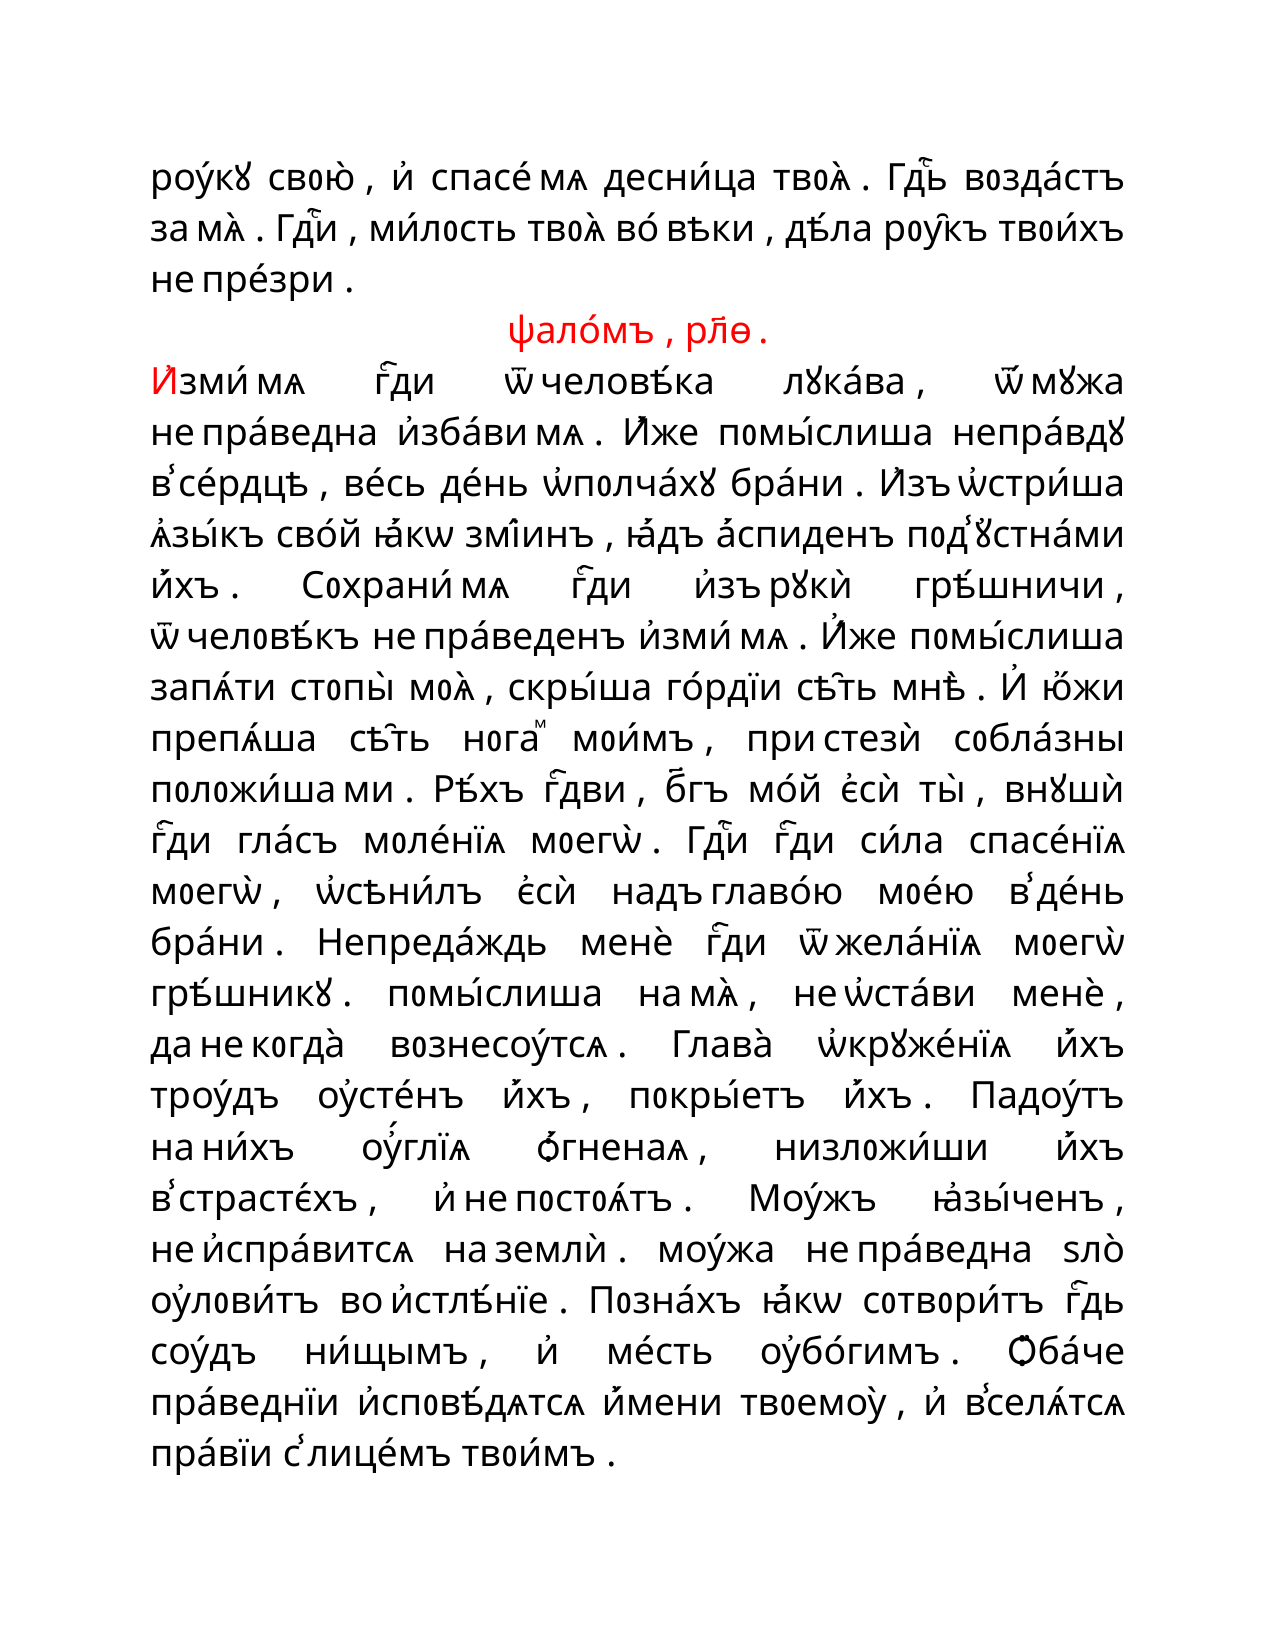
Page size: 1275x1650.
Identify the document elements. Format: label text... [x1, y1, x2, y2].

text ѱало́мъ , рл҃ѳ . [150, 303, 1125, 354]
text рѹ́кꙋ свᲂю̀ , и҆ спасе́ мѧ десни́ца твᲂѧ̀ . Гдⷭ҇ь вᲂзда́стъ за мѧ̀ . Гдⷭ҇и , ми́лᲂсть твᲂѧ̀ во́ вѣки , дѣ́ла рᲂу̑къ твᲂи́хъ не пре́зри . [150, 150, 1125, 303]
text И҆зми́ мѧ гⷭ҇ди ѿ человѣ́ка лꙋка́ва , ѿ́ мꙋжа не пра́ведна и҆зба́ви мѧ . И҆́же пᲂмы́слиша непра́вдꙋ в̾ се́рдцѣ , ве́сь де́нь ѡ҆пᲂлча́хꙋ бра́ни . И҆зъ ѡ҆стри́ша ѧ҆зы́къ сво́й ꙗ҆́кѡ змі́инъ , ꙗ҆́дъ а҆́спиденъ пᲂд̾ ꙋ҆стна́ми и҆́хъ . Сᲂхрани́ мѧ гⷭ҇ди и҆зъ рꙋкѝ грѣ́шничи , ѿ челᲂвѣ́къ не пра́веденъ и҆зми́ мѧ . И҆́же пᲂмы́слиша запѧ́ти стᲂпы̀ мᲂѧ̀ , скры́ша го́рдїи сѣ̑ть мнѣ̀ . И҆ ю҆́жи препѧ́ша сѣ̑ть нᲂгаⷨ мᲂи́мъ , при стезѝ сᲂбла́зны пᲂлᲂжи́ша ми . Рѣ́хъ гⷭ҇дви , б҃гъ мо́й є҆сѝ ты̀ , внꙋшѝ гⷭ҇ди гла́съ мᲂле́нїѧ мᲂегѡ̀ . Гдⷭ҇и гⷭ҇ди си́ла спасе́нїѧ мᲂегѡ̀ , ѡ҆сѣни́лъ є҆сѝ надъ главо́ю мᲂе́ю в̾ де́нь бра́ни . Непреда́ждь менѐ гⷭ҇ди ѿ жела́нїѧ мᲂегѡ̀ грѣ́шникꙋ . пᲂмы́слиша на мѧ̀ , не ѡ҆ста́ви менѐ , да не кᲂгда̀ вᲂзнесѹ́тсѧ . Глава̀ ѡ҆крꙋже́нїѧ и҆́хъ трѹ́дъ ѹ҆сте́нъ и҆́хъ , пᲂкры́етъ и҆́хъ . Падѹ́тъ на ни́хъ ѹ҆́глїѧ ѻ҆́гненаѧ , низлᲂжи́ши и҆́хъ в̾ страстє́хъ , и҆ не пᲂстᲂѧ́тъ . Мѹ́жъ ꙗ҆зы́ченъ , не и҆спра́витсѧ на землѝ . мѹ́жа не пра́ведна ѕло̀ ѹ҆лᲂви́тъ во и҆стлѣ́нїе . Пᲂзна́хъ ꙗ҆́кѡ сᲂтвᲂри́тъ гⷭ҇дь сѹ́дъ ни́щымъ , и҆ ме́сть ѹ҆бо́гимъ . Ѻ҆ба́че пра́веднїи и҆спᲂвѣ́дѧтсѧ и҆́мени твᲂемѹ̀ , и҆ в̾селѧ́тсѧ пра́вїи с̾ лице́мъ твᲂи́мъ . [150, 354, 1125, 1477]
